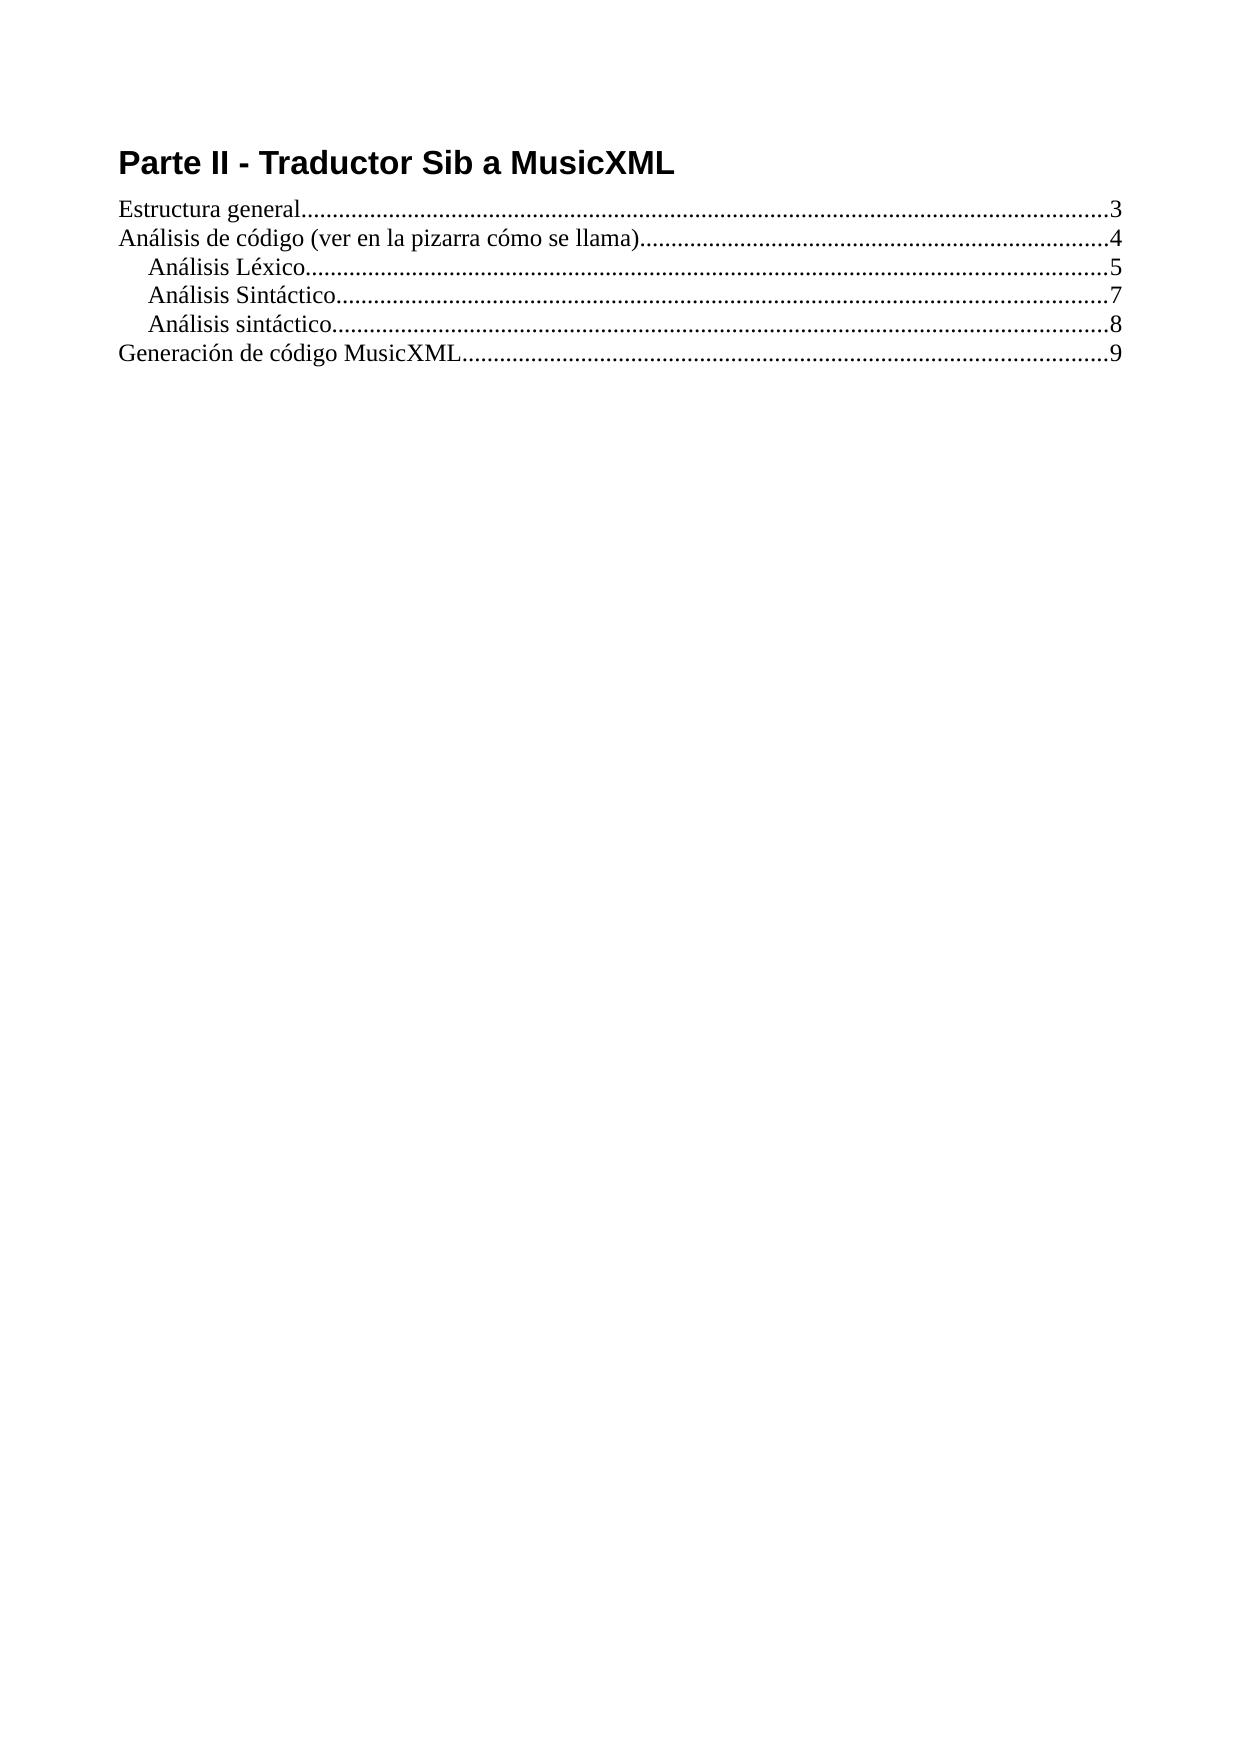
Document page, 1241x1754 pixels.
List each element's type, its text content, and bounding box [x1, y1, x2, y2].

text Generación de código MusicXML 9 [118, 338, 1122, 367]
text Análisis Sintáctico 7 [148, 280, 1122, 309]
text Análisis sintáctico 8 [148, 309, 1122, 338]
text Análisis Léxico 5 [148, 252, 1122, 280]
subtitle Parte II - Traductor Sib a MusicXML [118, 143, 1122, 182]
text Estructura general 3 [118, 194, 1122, 223]
text Análisis de código (ver en la pizarra cómo se llama) 4 [118, 223, 1122, 252]
